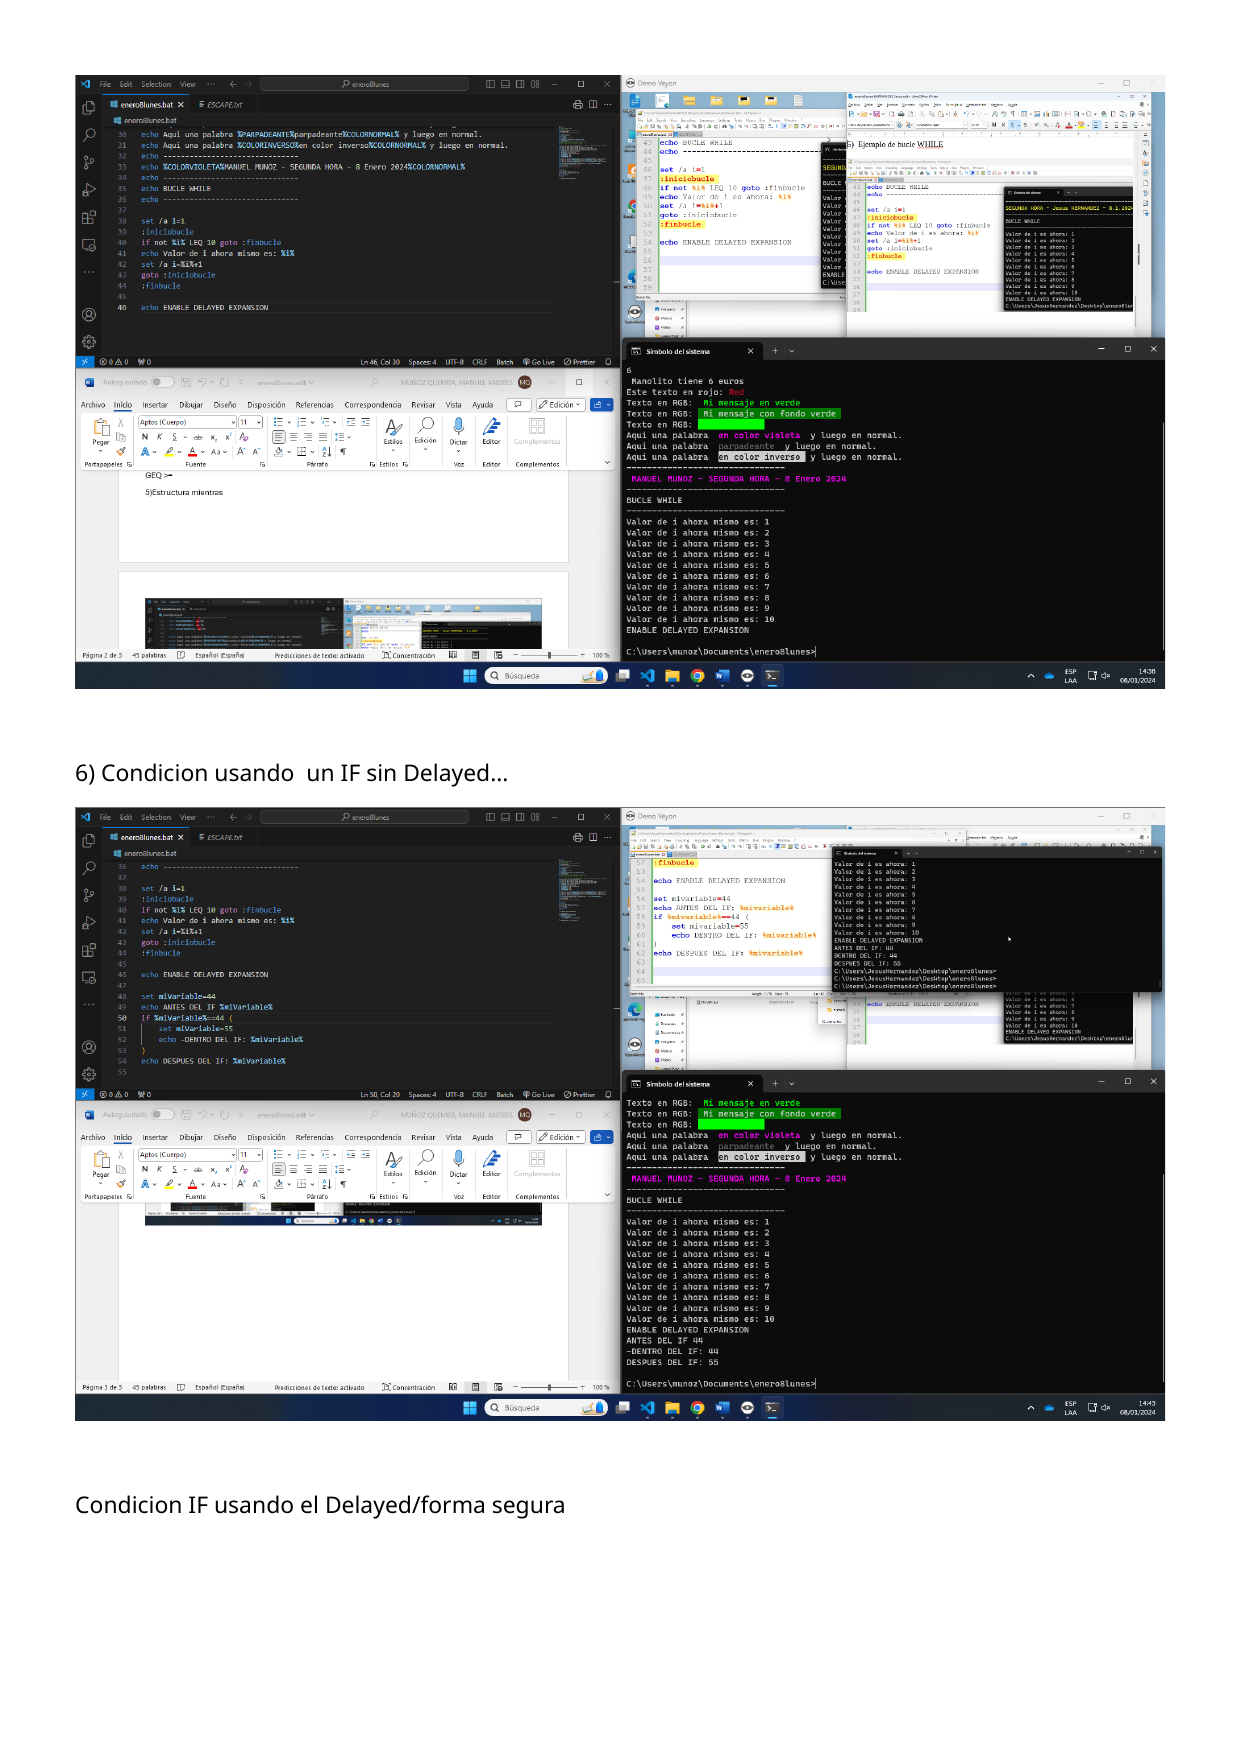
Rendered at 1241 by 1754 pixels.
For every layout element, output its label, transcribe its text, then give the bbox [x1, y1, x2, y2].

text 6) Condicion usando un IF sin Delayed… [75, 757, 1165, 788]
text Condicion IF usando el Delayed/forma segura [75, 1489, 1165, 1521]
